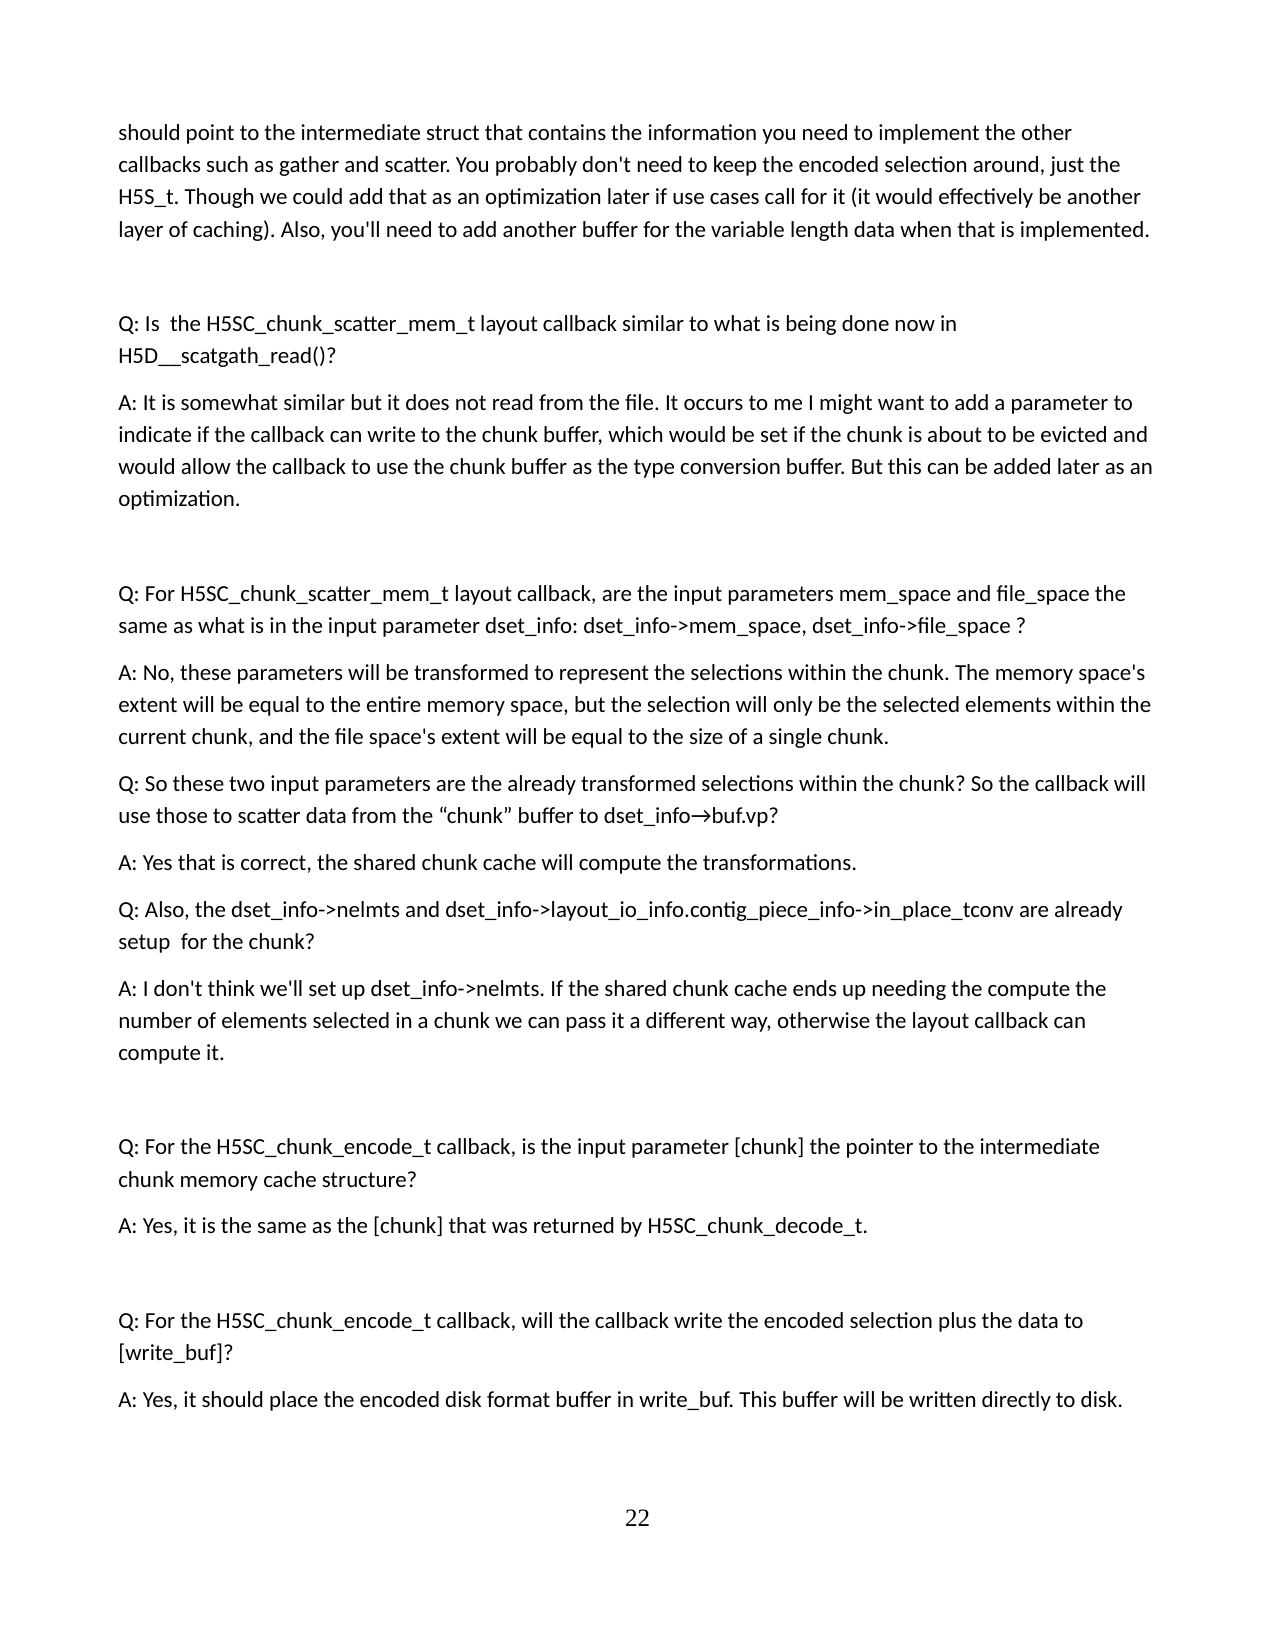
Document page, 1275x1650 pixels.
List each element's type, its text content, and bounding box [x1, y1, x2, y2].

text Q: For the H5SC_chunk_encode_t callback, will the callback write the encoded selection plus the data to [write_buf]? [118, 1306, 1157, 1366]
text Q: For the H5SC_chunk_encode_t callback, is the input parameter [chunk] the pointer to the intermediate chunk memory cache structure? [118, 1132, 1157, 1193]
text A: I don't think we'll set up dset_info->nelmts. If the shared chunk cache ends up needing the compute the number of elements selected in a chunk we can pass it a different way, otherwise the layout callback can compute it. [118, 974, 1157, 1066]
text A: It is somewhat similar but it does not read from the file. It occurs to me I might want to add a parameter to indicate if the callback can write to the chunk buffer, which would be set if the chunk is about to be evicted and would allow the callback to use the chunk buffer as the type conversion buffer. But this can be added later as an optimization. [118, 388, 1157, 513]
text Q: So these two input parameters are the already transformed selections within the chunk? So the callback will use those to scatter data from the “chunk” buffer to dset_info→buf.vp? [118, 769, 1157, 829]
text should point to the intermediate struct that contains the information you need to implement the other callbacks such as gather and scatter. You probably don't need to keep the encoded selection around, just the H5S_t. Though we could add that as an optimization later if use cases call for it (it would effectively be another layer of caching). Also, you'll need to add another buffer for the variable length data when that is implemented. [118, 118, 1157, 243]
text A: Yes, it is the same as the [chunk] that was returned by H5SC_chunk_decode_t. [118, 1211, 1157, 1239]
text Q: For H5SC_chunk_scatter_mem_t layout callback, are the input parameters mem_space and file_space the same as what is in the input parameter dset_info: dset_info->mem_space, dset_info->file_space ? [118, 579, 1157, 639]
text A: Yes that is correct, the shared chunk cache will compute the transformations. [118, 848, 1157, 876]
text Q: Also, the dset_info->nelmts and dset_info->layout_io_info.contig_piece_info->in_place_tconv are already setup for the chunk? [118, 895, 1157, 955]
text Q: Is the H5SC_chunk_scatter_mem_t layout callback similar to what is being done now in H5D__scatgath_read()? [118, 309, 1157, 369]
text A: No, these parameters will be transformed to represent the selections within the chunk. The memory space's extent will be equal to the entire memory space, but the selection will only be the selected elements within the current chunk, and the file space's extent will be equal to the size of a single chunk. [118, 658, 1157, 750]
text A: Yes, it should place the encoded disk format buffer in write_buf. This buffer will be written directly to disk. [118, 1385, 1157, 1413]
